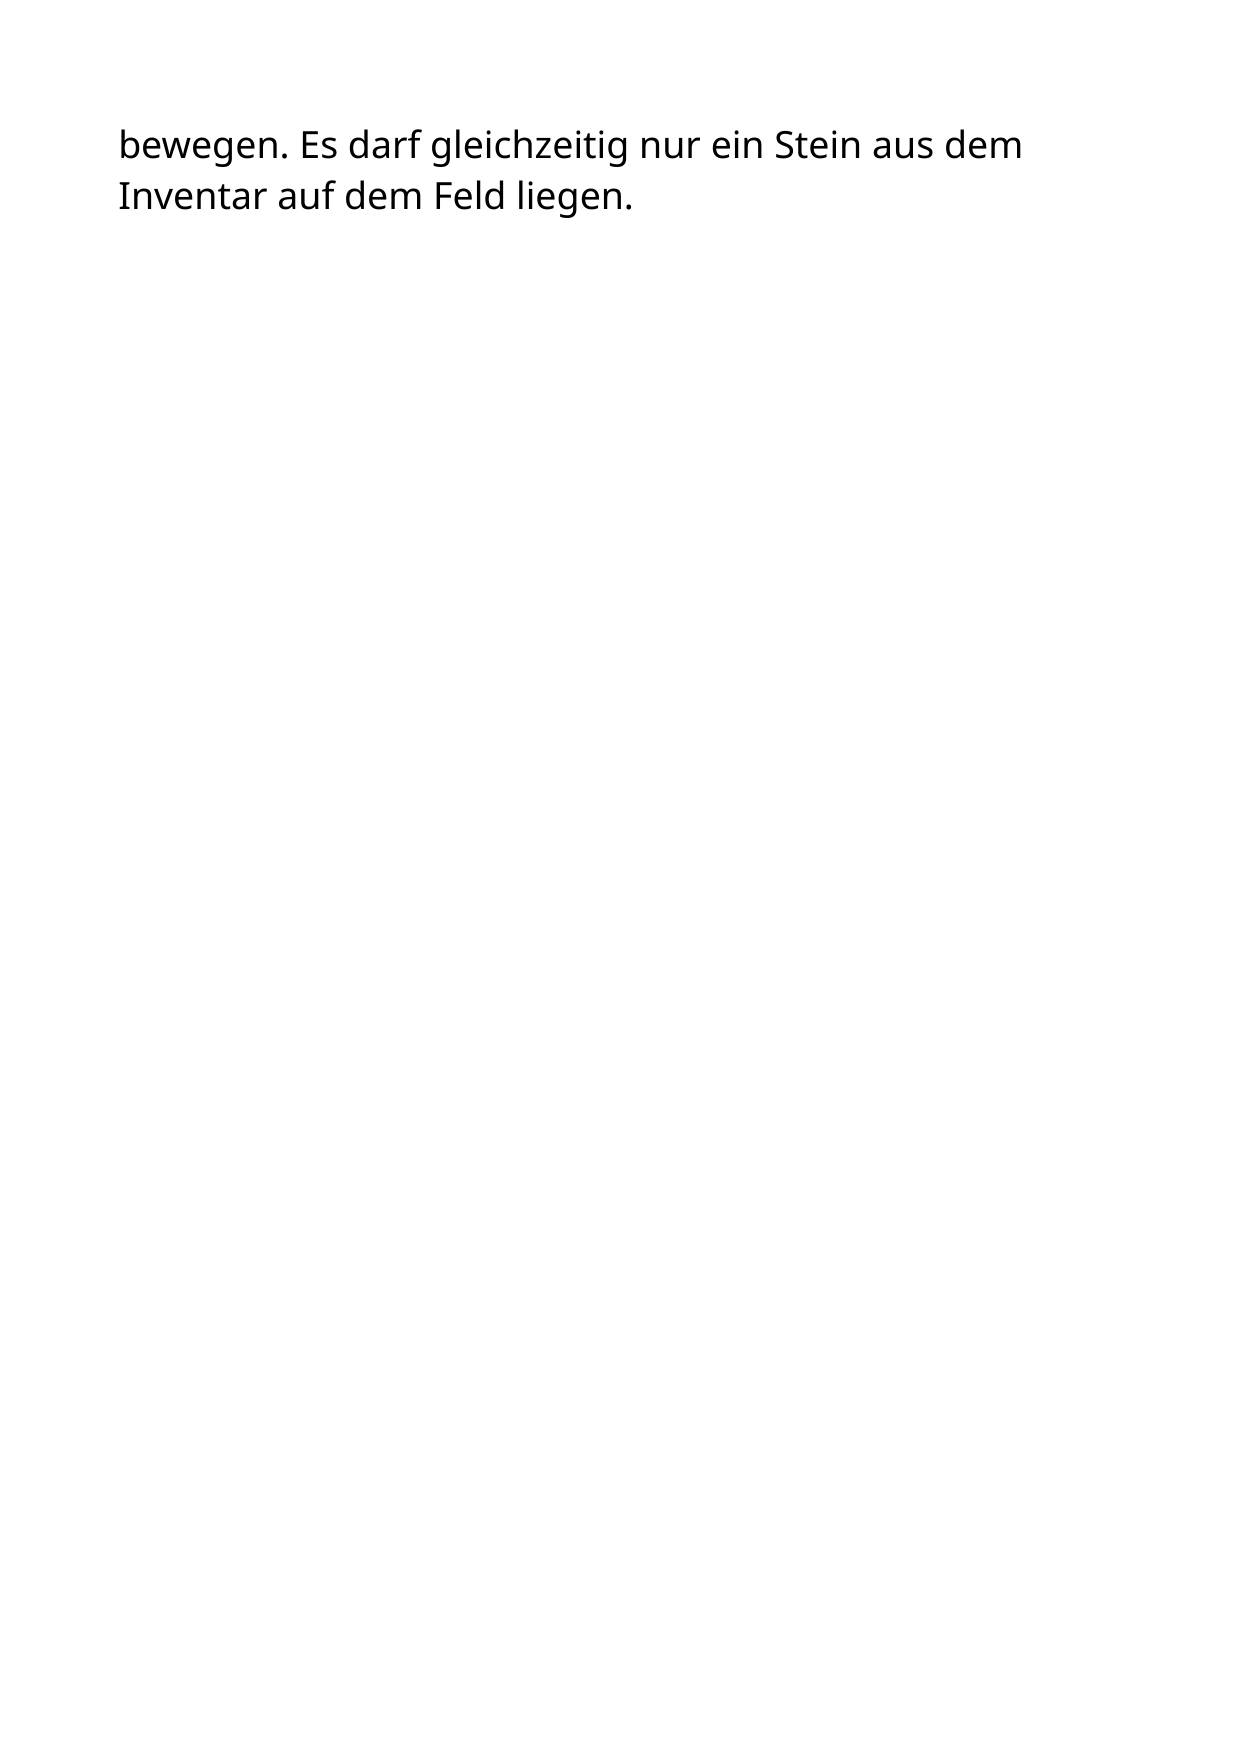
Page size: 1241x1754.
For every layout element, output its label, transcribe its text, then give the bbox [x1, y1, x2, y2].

text bewegen. Es darf gleichzeitig nur ein Stein aus dem Inventar auf dem Feld liegen. [118, 118, 1122, 220]
